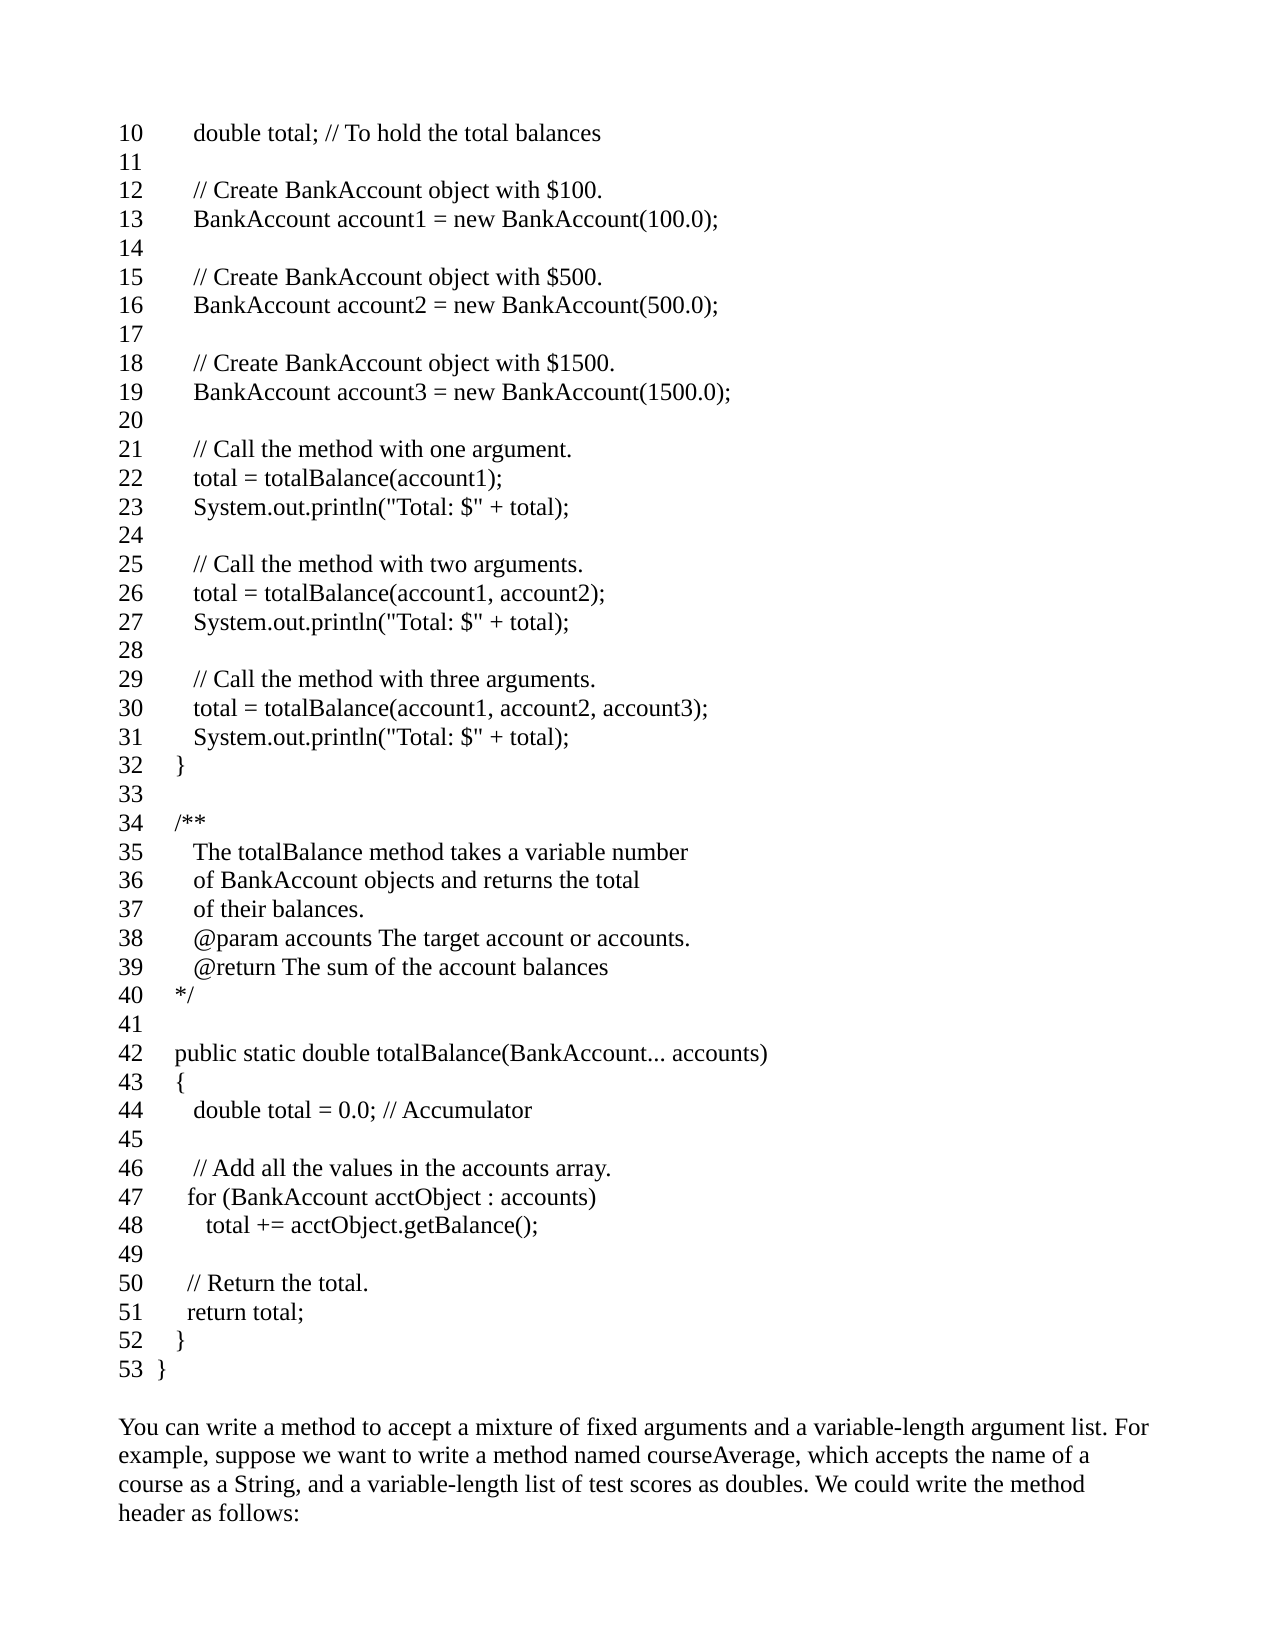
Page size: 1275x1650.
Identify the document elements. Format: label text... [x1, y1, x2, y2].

text 26 total = totalBalance(account1, account2); [118, 578, 1157, 607]
text 19 BankAccount account3 = new BankAccount(1500.0); [118, 377, 1157, 406]
text 51 return total; [118, 1297, 1157, 1326]
text 53 } [118, 1354, 1157, 1383]
text 28 [118, 636, 1157, 664]
text 44 double total = 0.0; // Accumulator [118, 1096, 1157, 1124]
text 29 // Call the method with three arguments. [118, 664, 1157, 693]
text 49 [118, 1239, 1157, 1268]
text 37 of their balances. [118, 894, 1157, 923]
text 52 } [118, 1326, 1157, 1354]
text 42 public static double totalBalance(BankAccount... accounts) [118, 1038, 1157, 1067]
text 27 System.out.println("Total: $" + total); [118, 607, 1157, 636]
text 35 The totalBalance method takes a variable number [118, 837, 1157, 866]
text 20 [118, 406, 1157, 434]
text 45 [118, 1124, 1157, 1153]
text 40 */ [118, 981, 1157, 1009]
text 25 // Call the method with two arguments. [118, 549, 1157, 578]
text 38 @param accounts The target account or accounts. [118, 923, 1157, 952]
text 50 // Return the total. [118, 1268, 1157, 1297]
text You can write a method to accept a mixture of fixed arguments and a variable-length argument list. For example, suppose we want to write a method named courseAverage, which accepts the name of a course as a String, and a variable-length list of test scores as doubles. We could write the method header as follows: [118, 1412, 1157, 1527]
text 23 System.out.println("Total: $" + total); [118, 492, 1157, 521]
text 10 double total; // To hold the total balances [118, 118, 1157, 147]
text 16 BankAccount account2 = new BankAccount(500.0); [118, 291, 1157, 319]
text 46 // Add all the values in the accounts array. [118, 1153, 1157, 1182]
text 43 { [118, 1067, 1157, 1096]
text 41 [118, 1009, 1157, 1038]
text 13 BankAccount account1 = new BankAccount(100.0); [118, 204, 1157, 233]
text 18 // Create BankAccount object with $1500. [118, 348, 1157, 377]
text 31 System.out.println("Total: $" + total); [118, 722, 1157, 751]
text 15 // Create BankAccount object with $500. [118, 262, 1157, 291]
text 39 @return The sum of the account balances [118, 952, 1157, 981]
text 24 [118, 521, 1157, 549]
text 33 [118, 779, 1157, 808]
text 17 [118, 319, 1157, 348]
text 22 total = totalBalance(account1); [118, 463, 1157, 492]
text 34 /** [118, 808, 1157, 837]
text 48 total += acctObject.getBalance(); [118, 1211, 1157, 1239]
text 14 [118, 233, 1157, 262]
text 30 total = totalBalance(account1, account2, account3); [118, 693, 1157, 722]
text 47 for (BankAccount acctObject : accounts) [118, 1182, 1157, 1211]
text 11 [118, 147, 1157, 176]
text 32 } [118, 751, 1157, 779]
text 21 // Call the method with one argument. [118, 434, 1157, 463]
text 36 of BankAccount objects and returns the total [118, 866, 1157, 894]
text 12 // Create BankAccount object with $100. [118, 176, 1157, 204]
